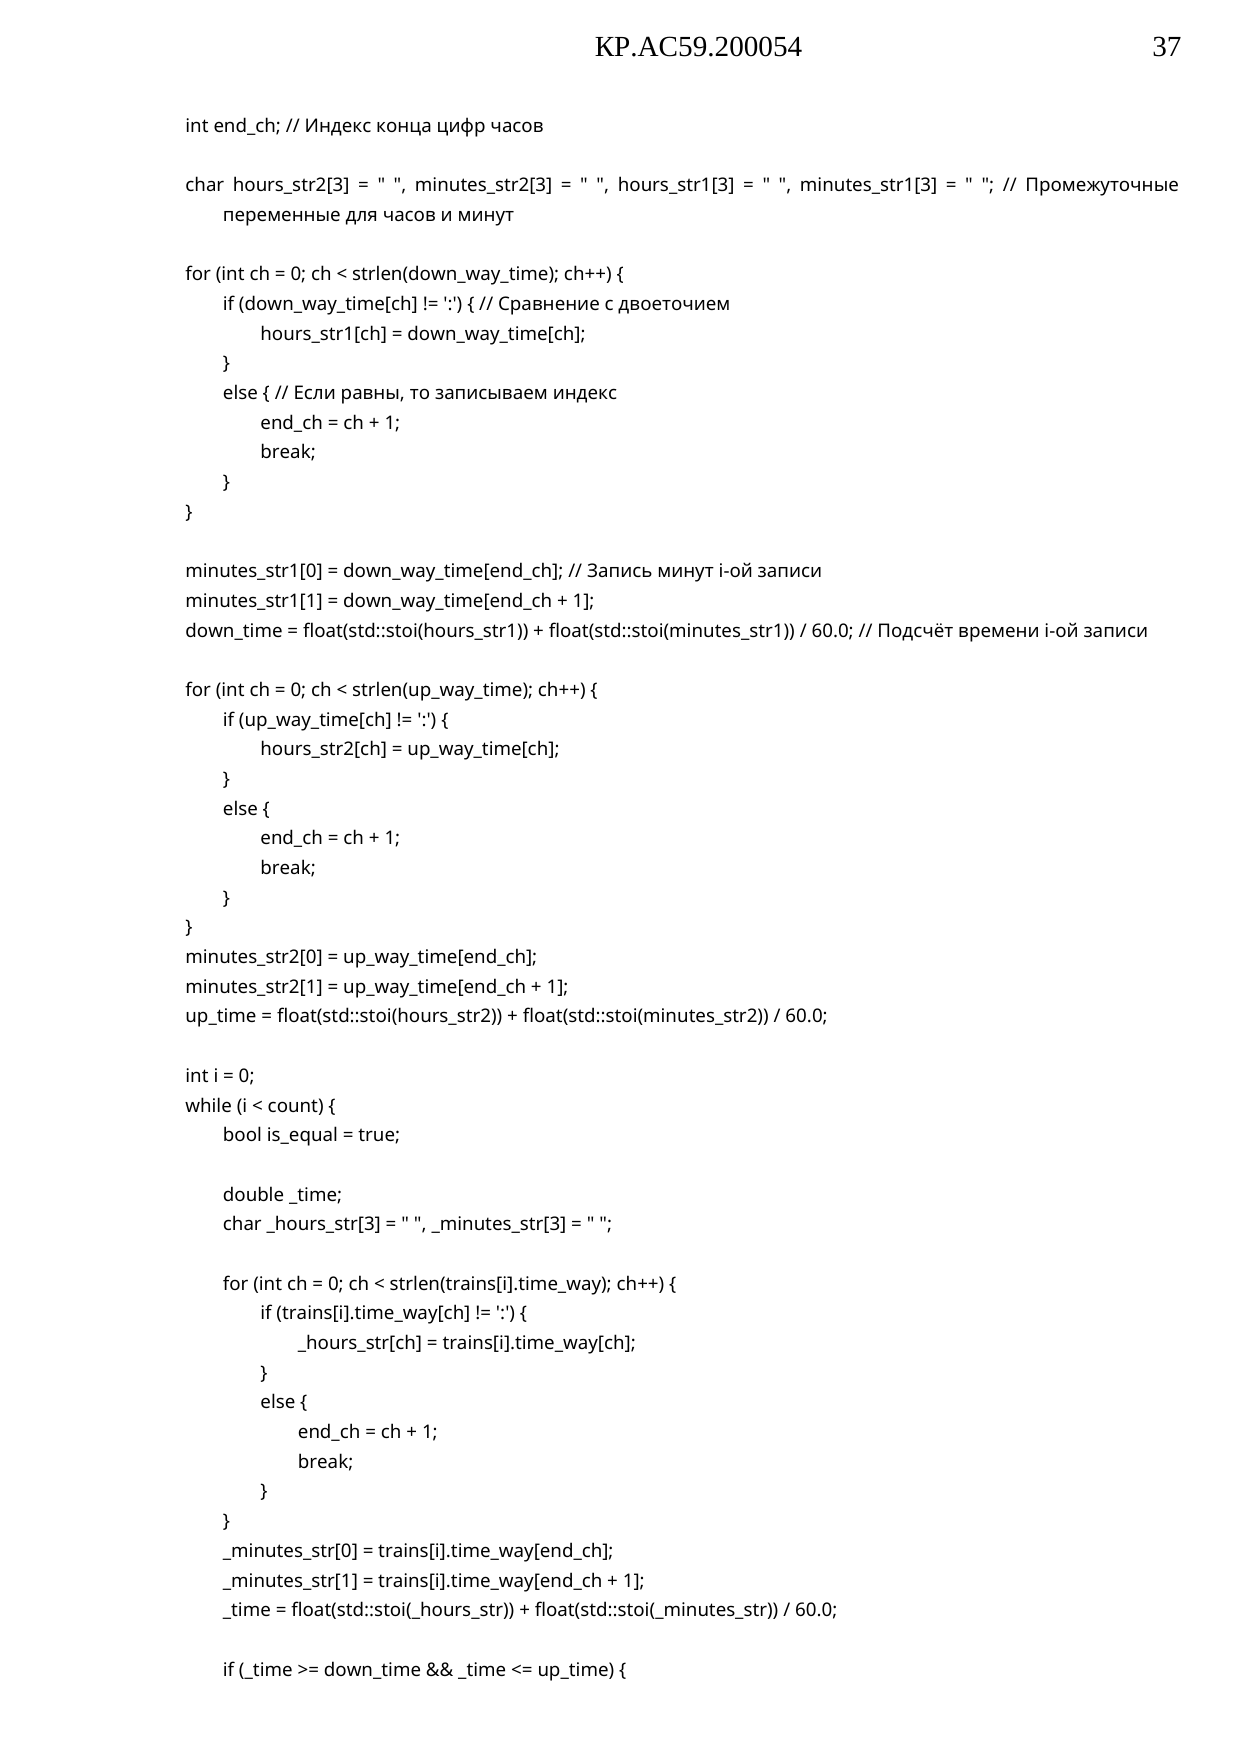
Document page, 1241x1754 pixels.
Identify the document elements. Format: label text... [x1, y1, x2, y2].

list int i = 0; [185, 1058, 1181, 1088]
list end_ch = ch + 1; [260, 405, 1181, 434]
list char hours_str2[3] = " ", minutes_str2[3] = " ", hours_str1[3] = " ", minutes_str1[3] = " "; // Промежуточные переменные для часов и минут [185, 167, 1181, 227]
list } [260, 1474, 1181, 1503]
list end_ch = ch + 1; [298, 1414, 1181, 1444]
list _hours_str[ch] = trains[i].time_way[ch]; [298, 1325, 1181, 1355]
list end_ch = ch + 1; [260, 821, 1181, 850]
list break; [298, 1444, 1181, 1474]
list minutes_str2[0] = up_way_time[end_ch]; [185, 939, 1181, 969]
list } [223, 880, 1181, 909]
list } [223, 464, 1181, 494]
list while (i < count) { [185, 1088, 1181, 1117]
list } [185, 494, 1181, 524]
list _minutes_str[0] = trains[i].time_way[end_ch]; [223, 1533, 1181, 1563]
list _minutes_str[1] = trains[i].time_way[end_ch + 1]; [223, 1563, 1181, 1592]
list else { [223, 791, 1181, 821]
list else { // Если равны, то записываем индекс [223, 375, 1181, 405]
list bool is_equal = true; [223, 1117, 1181, 1147]
list if (trains[i].time_way[ch] != ':') { [260, 1296, 1181, 1325]
list break; [260, 850, 1181, 880]
list char _hours_str[3] = " ", _minutes_str[3] = " "; [223, 1206, 1181, 1236]
list int end_ch; // Индекс конца цифр часов [185, 108, 1181, 138]
list hours_str2[ch] = up_way_time[ch]; [260, 731, 1181, 761]
list else { [260, 1384, 1181, 1414]
list hours_str1[ch] = down_way_time[ch]; [260, 316, 1181, 346]
list for (int ch = 0; ch < strlen(up_way_time); ch++) { [185, 672, 1181, 702]
list } [185, 909, 1181, 939]
list } [223, 1503, 1181, 1533]
list break; [260, 434, 1181, 464]
list } [260, 1355, 1181, 1384]
list } [223, 346, 1181, 375]
list down_time = float(std::stoi(hours_str1)) + float(std::stoi(minutes_str1)) / 60.0; // Подсчёт времени i-ой записи [185, 613, 1181, 642]
list if (down_way_time[ch] != ':') { // Сравнение с двоеточием [223, 286, 1181, 316]
list up_time = float(std::stoi(hours_str2)) + float(std::stoi(minutes_str2)) / 60.0; [185, 999, 1181, 1028]
list if (up_way_time[ch] != ':') { [223, 702, 1181, 731]
list minutes_str2[1] = up_way_time[end_ch + 1]; [185, 969, 1181, 999]
list minutes_str1[1] = down_way_time[end_ch + 1]; [185, 583, 1181, 613]
list for (int ch = 0; ch < strlen(down_way_time); ch++) { [185, 256, 1181, 286]
list minutes_str1[0] = down_way_time[end_ch]; // Запись минут i-ой записи [185, 553, 1181, 583]
list double _time; [223, 1177, 1181, 1206]
list if (_time >= down_time && _time <= up_time) { [223, 1652, 1181, 1681]
list } [223, 761, 1181, 791]
list _time = float(std::stoi(_hours_str)) + float(std::stoi(_minutes_str)) / 60.0; [223, 1592, 1181, 1622]
list for (int ch = 0; ch < strlen(trains[i].time_way); ch++) { [223, 1266, 1181, 1296]
